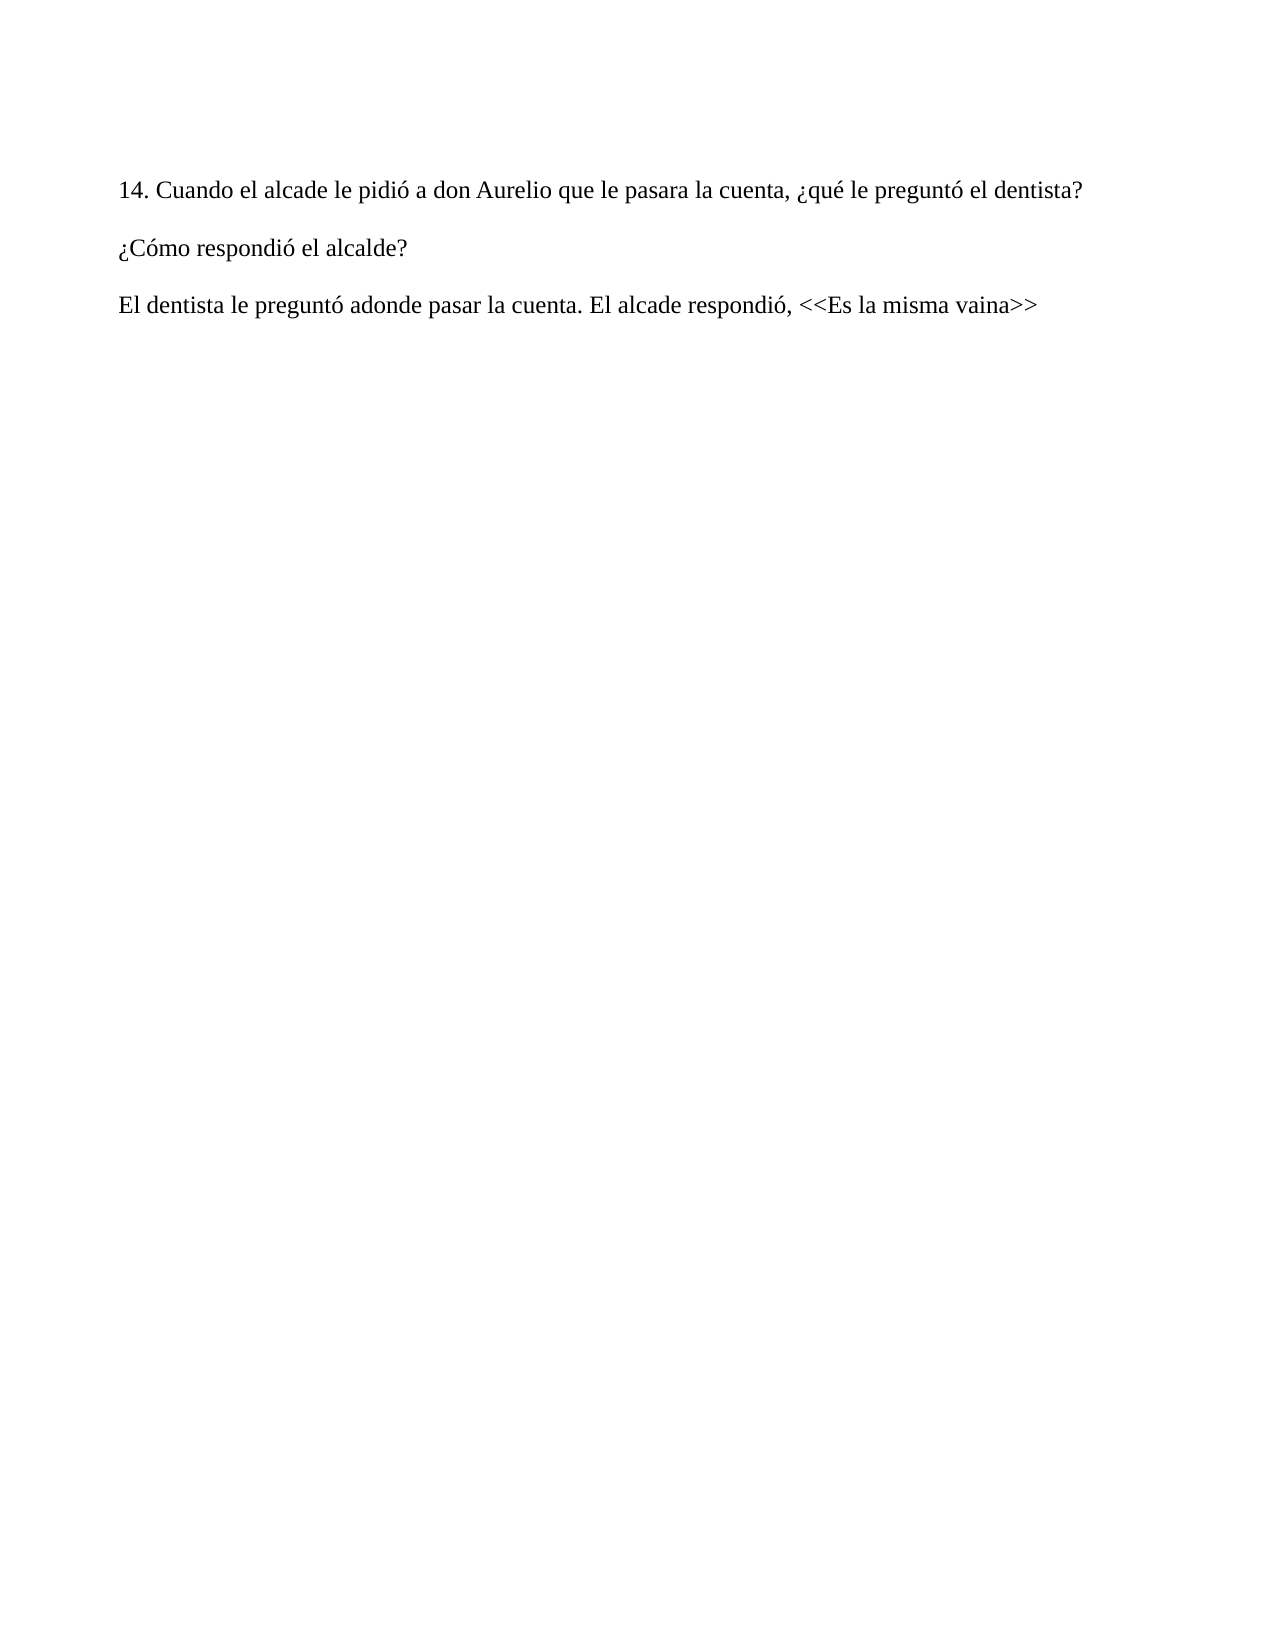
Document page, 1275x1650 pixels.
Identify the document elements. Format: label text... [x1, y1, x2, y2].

text 14. Cuando el alcade le pidió a don Aurelio que le pasara la cuenta, ¿qué le preguntó el dentista? ¿Cómo respondió el alcalde? [118, 176, 1157, 262]
text El dentista le preguntó adonde pasar la cuenta. El alcade respondió, <<Es la misma vaina>> [118, 291, 1157, 319]
